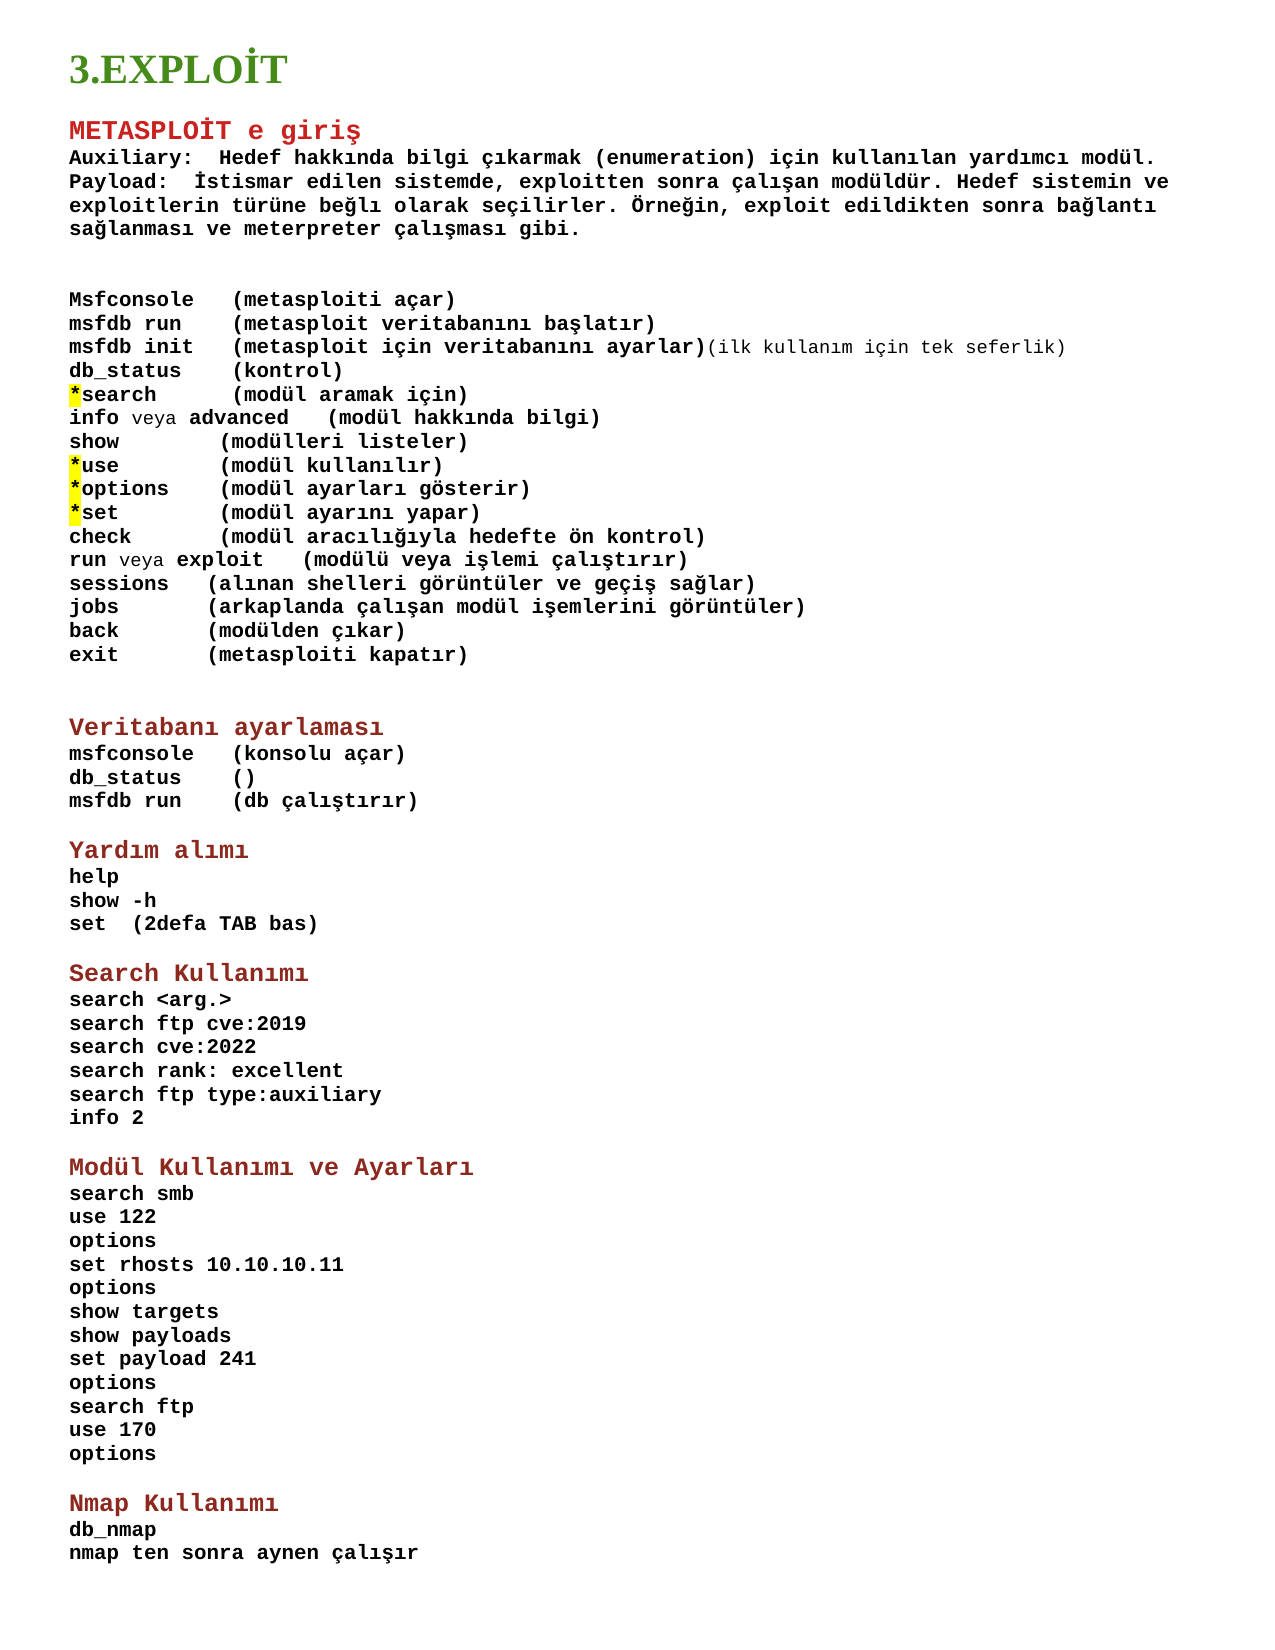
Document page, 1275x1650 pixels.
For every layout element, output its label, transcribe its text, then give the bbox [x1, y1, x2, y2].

text *use (modül kullanılır) [69, 455, 1212, 478]
text use 122 [69, 1206, 1212, 1230]
text *set (modül ayarını yapar) [69, 502, 1212, 526]
text exit (metasploiti kapatır) [69, 644, 1212, 667]
text check (modül aracılığıyla hedefte ön kontrol) [69, 526, 1212, 549]
text Modül Kullanımı ve Ayarları [69, 1154, 1212, 1183]
text Nmap Kullanımı [69, 1490, 1212, 1518]
text show payloads [69, 1325, 1212, 1348]
text use 170 [69, 1419, 1212, 1443]
text options [69, 1230, 1212, 1254]
text set rhosts 10.10.10.11 [69, 1254, 1212, 1277]
text db_status () [69, 767, 1212, 790]
text *options (modül ayarları gösterir) [69, 478, 1212, 502]
text METASPLOİT e giriş [69, 117, 1212, 147]
text Yardım alımı [69, 838, 1212, 866]
text info 2 [69, 1107, 1212, 1131]
text show (modülleri listeler) [69, 431, 1212, 455]
text Msfconsole (metasploiti açar) [69, 289, 1212, 313]
text nmap ten sonra aynen çalışır [69, 1542, 1212, 1566]
text Auxiliary: Hedef hakkında bilgi çıkarmak (enumeration) için kullanılan yardımcı modül. [69, 147, 1212, 171]
text set (2defa TAB bas) [69, 913, 1212, 937]
text show targets [69, 1301, 1212, 1325]
text db_status (kontrol) [69, 360, 1212, 384]
text *search (modül aramak için) [69, 384, 1212, 407]
text Veritabanı ayarlaması [69, 715, 1212, 743]
text search ftp type:auxiliary [69, 1083, 1212, 1107]
text db_nmap [69, 1518, 1212, 1542]
text jobs (arkaplanda çalışan modül işemlerini görüntüler) [69, 597, 1212, 620]
text show -h [69, 890, 1212, 913]
text options [69, 1277, 1212, 1301]
text help [69, 866, 1212, 890]
text run veya exploit (modülü veya işlemi çalıştırır) [69, 549, 1212, 573]
text Payload: İstismar edilen sistemde, exploitten sonra çalışan modüldür. Hedef sistemin ve exploitlerin türüne beğlı olarak seçilirler. Örneğin, exploit edildikten sonra bağlantı sağlanması ve meterpreter çalışması gibi. [69, 171, 1212, 242]
text options [69, 1372, 1212, 1396]
text msfdb run (metasploit veritabanını başlatır) [69, 313, 1212, 336]
text Search Kullanımı [69, 961, 1212, 989]
text search ftp cve:2019 [69, 1013, 1212, 1036]
text sessions (alınan shelleri görüntüler ve geçiş sağlar) [69, 573, 1212, 597]
text msfconsole (konsolu açar) [69, 743, 1212, 767]
text search smb [69, 1183, 1212, 1206]
text search rank: excellent [69, 1060, 1212, 1083]
text 3.EXPLOİT [69, 45, 1212, 93]
text info veya advanced (modül hakkında bilgi) [69, 407, 1212, 431]
text search <arg.> [69, 989, 1212, 1013]
text msfdb run (db çalıştırır) [69, 790, 1212, 814]
text back (modülden çıkar) [69, 620, 1212, 644]
text search cve:2022 [69, 1036, 1212, 1060]
text set payload 241 [69, 1348, 1212, 1372]
text msfdb init (metasploit için veritabanını ayarlar)(ilk kullanım için tek seferlik) [69, 336, 1212, 360]
text options [69, 1443, 1212, 1467]
text search ftp [69, 1396, 1212, 1419]
